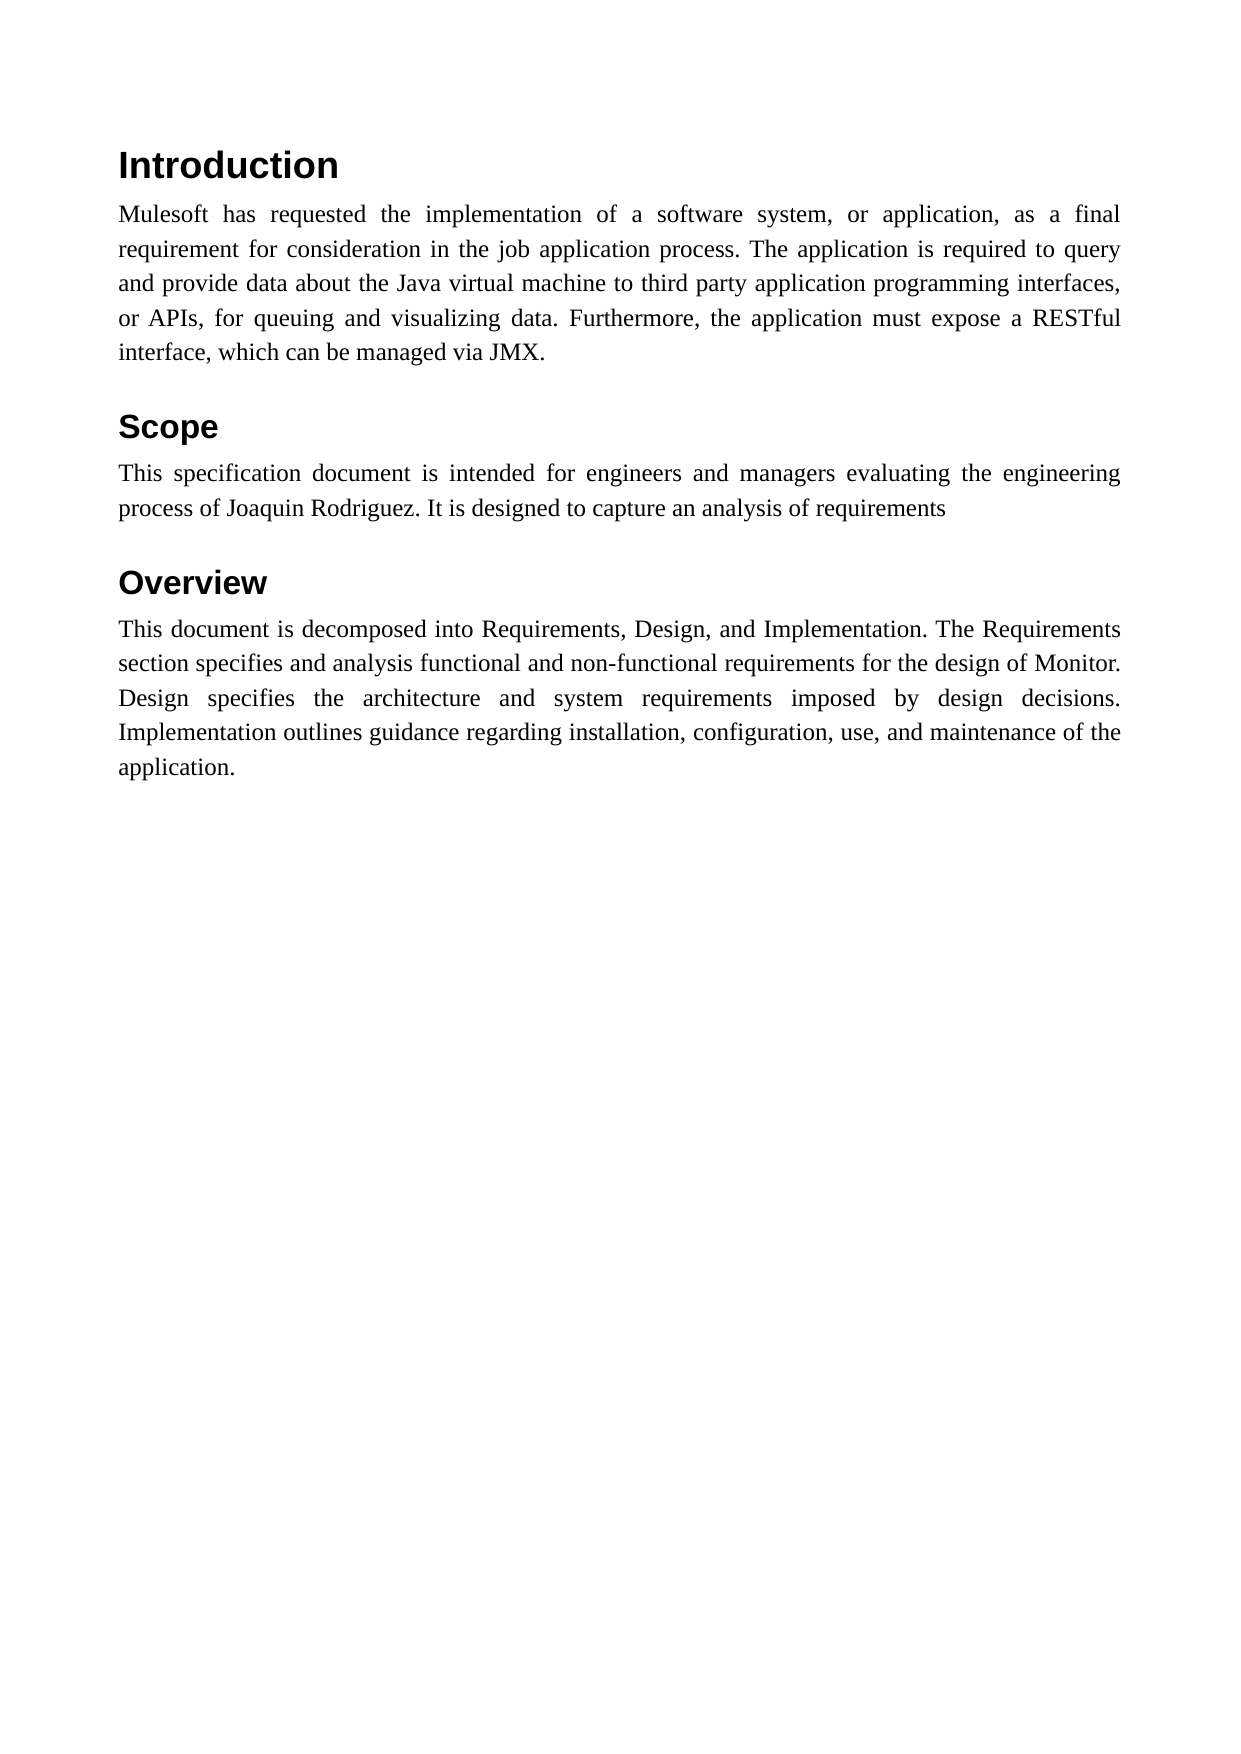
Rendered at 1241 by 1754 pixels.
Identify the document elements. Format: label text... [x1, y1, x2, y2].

text This specification document is intended for engineers and managers evaluating the engineering process of Joaquin Rodriguez. It is designed to capture an analysis of requirements [118, 458, 1122, 521]
subtitle Overview [118, 563, 1122, 601]
subtitle Scope [118, 407, 1122, 446]
text This document is decomposed into Requirements, Design, and Implementation. The Requirements section specifies and analysis functional and non-functional requirements for the design of Monitor. Design specifies the architecture and system requirements imposed by design decisions. Implementation outlines guidance regarding installation, configuration, use, and maintenance of the application. [118, 614, 1122, 780]
text Mulesoft has requested the implementation of a software system, or application, as a final requirement for consideration in the job application process. The application is required to query and provide data about the Java virtual machine to third party application programming interfaces, or APIs, for queuing and visualizing data. Furthermore, the application must expose a RESTful interface, which can be managed via JMX. [118, 199, 1122, 366]
subtitle Introduction [118, 143, 1122, 187]
